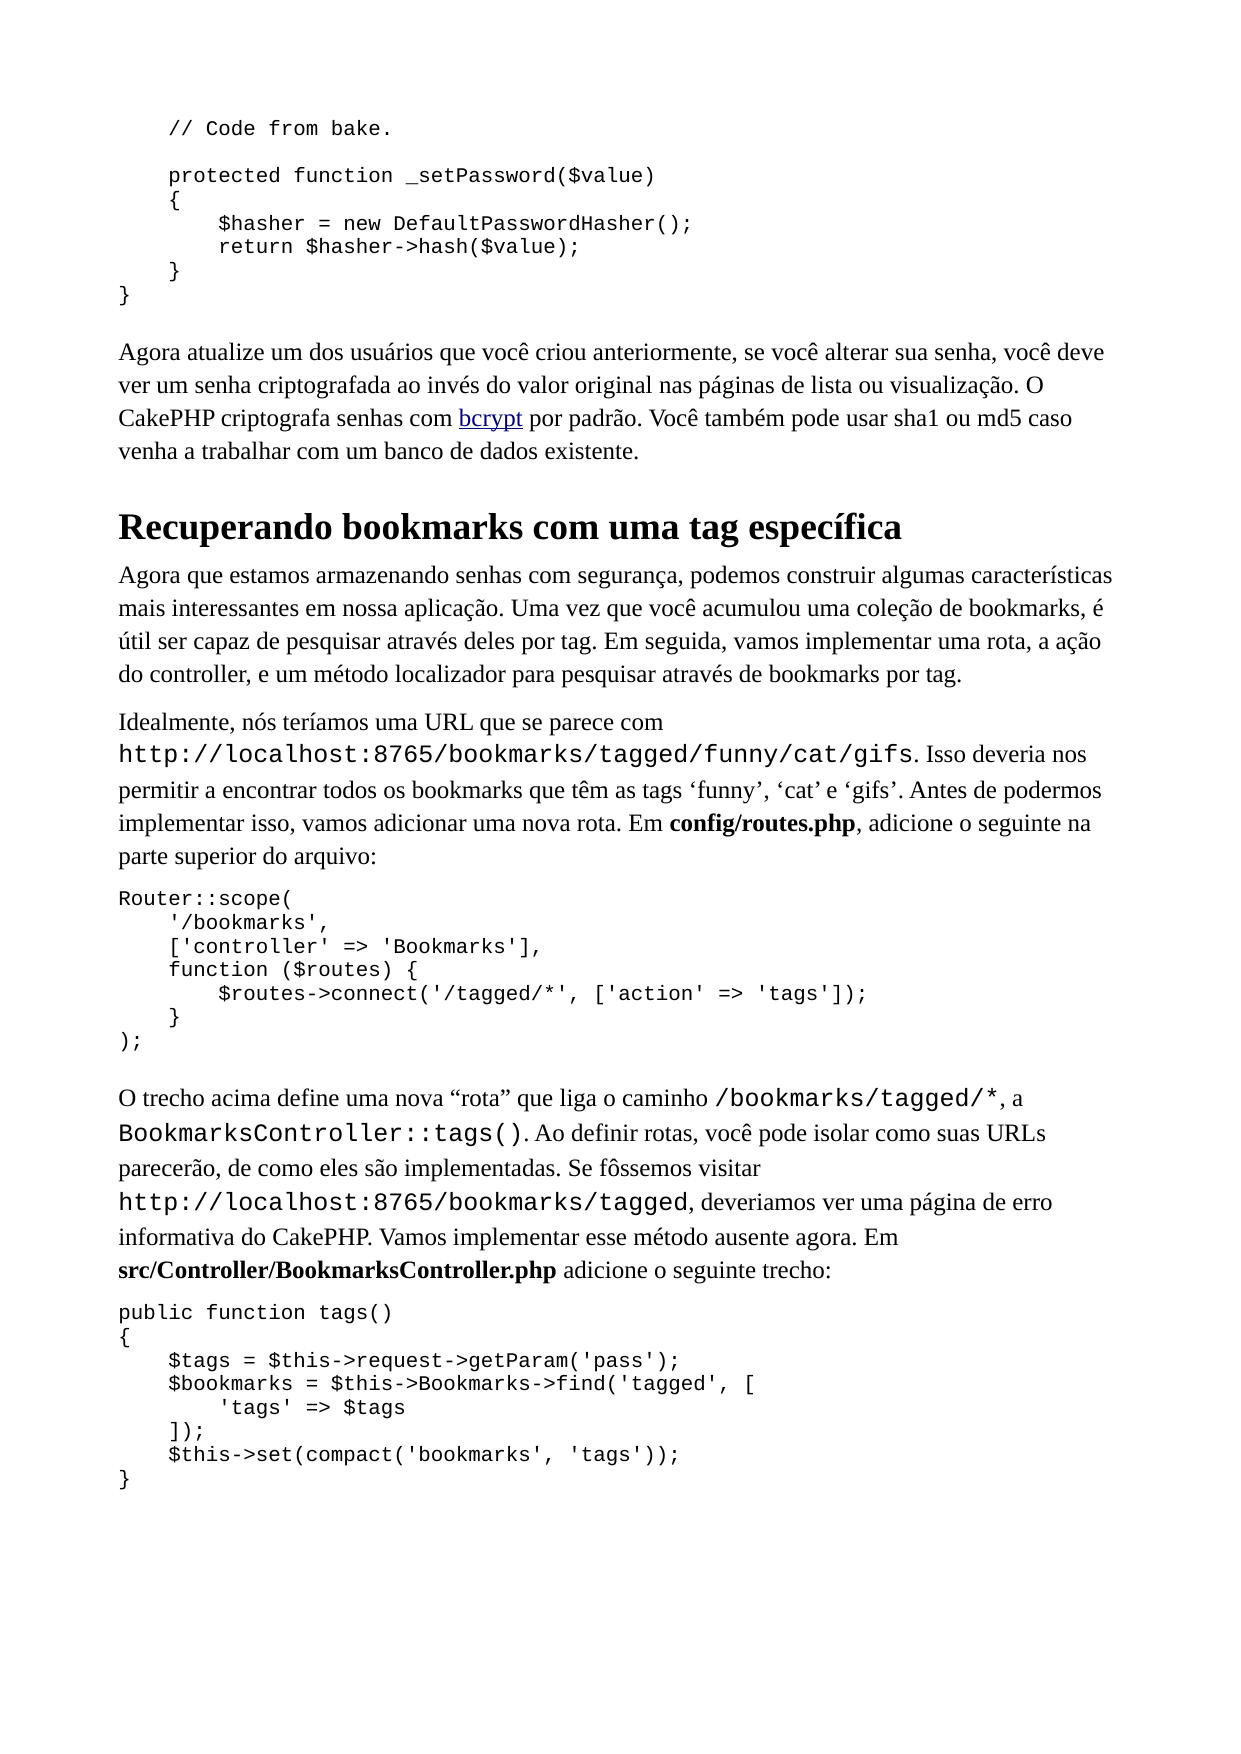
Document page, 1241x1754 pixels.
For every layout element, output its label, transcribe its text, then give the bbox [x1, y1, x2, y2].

text $routes->connect('/tagged/*', ['action' => 'tags']); [118, 983, 1122, 1007]
text } [118, 1007, 1122, 1030]
text Agora que estamos armazenando senhas com segurança, podemos construir algumas características mais interessantes em nossa aplicação. Uma vez que você acumulou uma coleção de bookmarks, é útil ser capaz de pesquisar através deles por tag. Em seguida, vamos implementar uma rota, a ação do controller, e um método localizador para pesquisar através de bookmarks por tag. [118, 560, 1122, 688]
text protected function _setPassword($value) [118, 165, 1122, 189]
text 'tags' => $tags [118, 1397, 1122, 1421]
text Agora atualize um dos usuários que você criou anteriormente, se você alterar sua senha, você deve ver um senha criptografada ao invés do valor original nas páginas de lista ou visualização. O CakePHP criptografa senhas com bcrypt por padrão. Você também pode usar sha1 ou md5 caso venha a trabalhar com um banco de dados existente. [118, 337, 1122, 464]
text // Code from bake. [118, 118, 1122, 142]
text Router::scope( [118, 888, 1122, 912]
text $this->set(compact('bookmarks', 'tags')); [118, 1444, 1122, 1468]
text $hasher = new DefaultPasswordHasher(); [118, 213, 1122, 236]
text } [118, 1468, 1122, 1491]
text return $hasher->hash($value); [118, 236, 1122, 260]
text ]); [118, 1421, 1122, 1444]
text } [118, 284, 1122, 307]
text O trecho acima define uma nova “rota” que liga o caminho /bookmarks/tagged/*, a BookmarksController::tags(). Ao definir rotas, você pode isolar como suas URLs parecerão, de como eles são implementadas. Se fôssemos visitar http://localhost:8765/bookmarks/tagged, deveriamos ver uma página de erro informativa do CakePHP. Vamos implementar esse método ausente agora. Em src/Controller/BookmarksController.php adicione o seguinte trecho: [118, 1083, 1122, 1283]
text Idealmente, nós teríamos uma URL que se parece com http://localhost:8765/bookmarks/tagged/funny/cat/gifs. Isso deveria nos permitir a encontrar todos os bookmarks que têm as tags ‘funny’, ‘cat’ e ‘gifs’. Antes de podermos implementar isso, vamos adicionar uma nova rota. Em config/routes.php, adicione o seguinte na parte superior do arquivo: [118, 707, 1122, 869]
text } [118, 260, 1122, 284]
text '/bookmarks', [118, 912, 1122, 936]
text ); [118, 1030, 1122, 1054]
text { [118, 189, 1122, 213]
text public function tags() [118, 1302, 1122, 1326]
text function ($routes) { [118, 959, 1122, 983]
subtitle Recuperando bookmarks com uma tag específica [118, 504, 1122, 547]
text ['controller' => 'Bookmarks'], [118, 936, 1122, 959]
text $bookmarks = $this->Bookmarks->find('tagged', [ [118, 1373, 1122, 1397]
text $tags = $this->request->getParam('pass'); [118, 1349, 1122, 1373]
text { [118, 1326, 1122, 1349]
